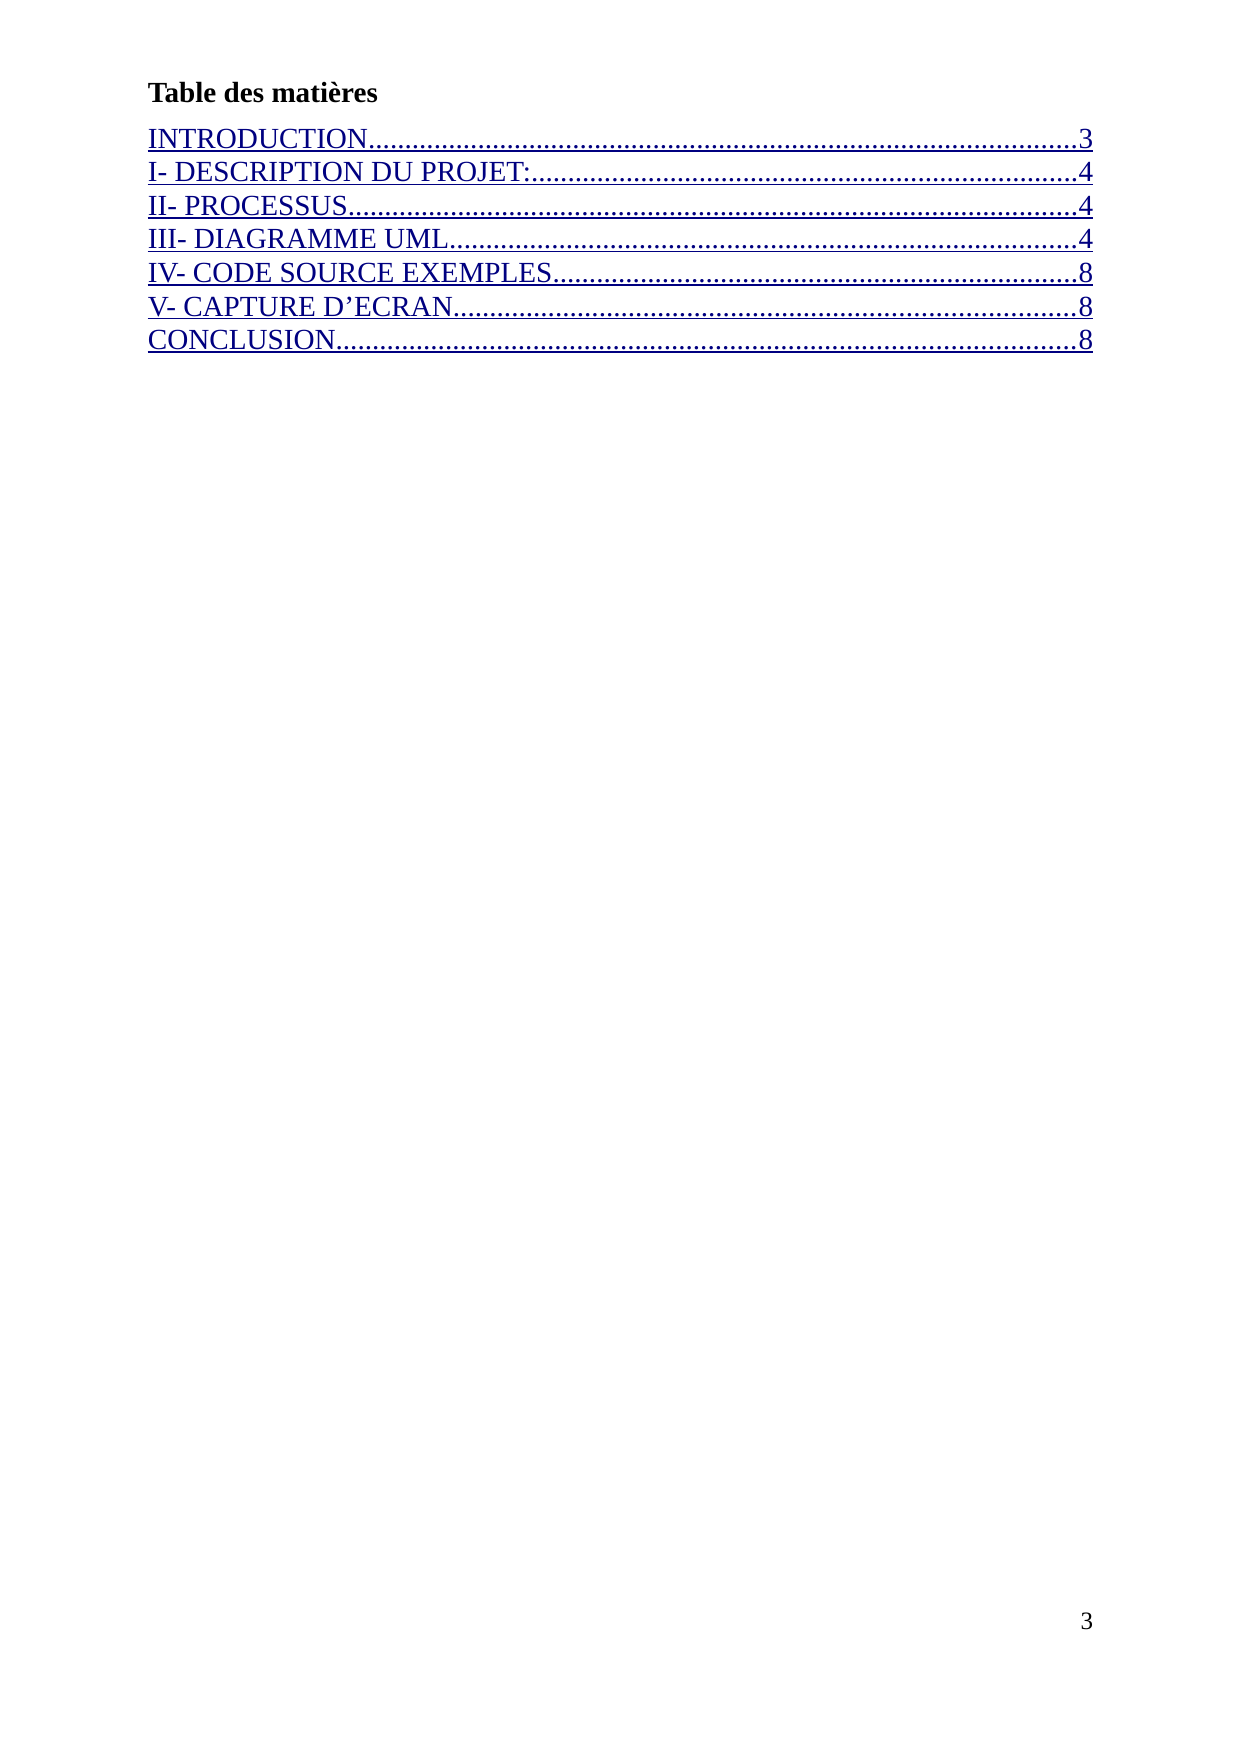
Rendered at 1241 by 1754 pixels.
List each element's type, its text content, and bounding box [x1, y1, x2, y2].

text V- CAPTURE D’ECRAN 8 [148, 289, 1093, 318]
text CONCLUSION 8 [148, 322, 1093, 351]
text INTRODUCTION 3 [148, 121, 1093, 150]
text IV- CODE SOURCE EXEMPLES 8 [148, 255, 1093, 284]
text II- PROCESSUS 4 [148, 188, 1093, 217]
text I- DESCRIPTION DU PROJET: 4 [148, 154, 1093, 184]
subtitle Table des matières [148, 75, 1093, 108]
text III- DIAGRAMME UML 4 [148, 222, 1093, 251]
